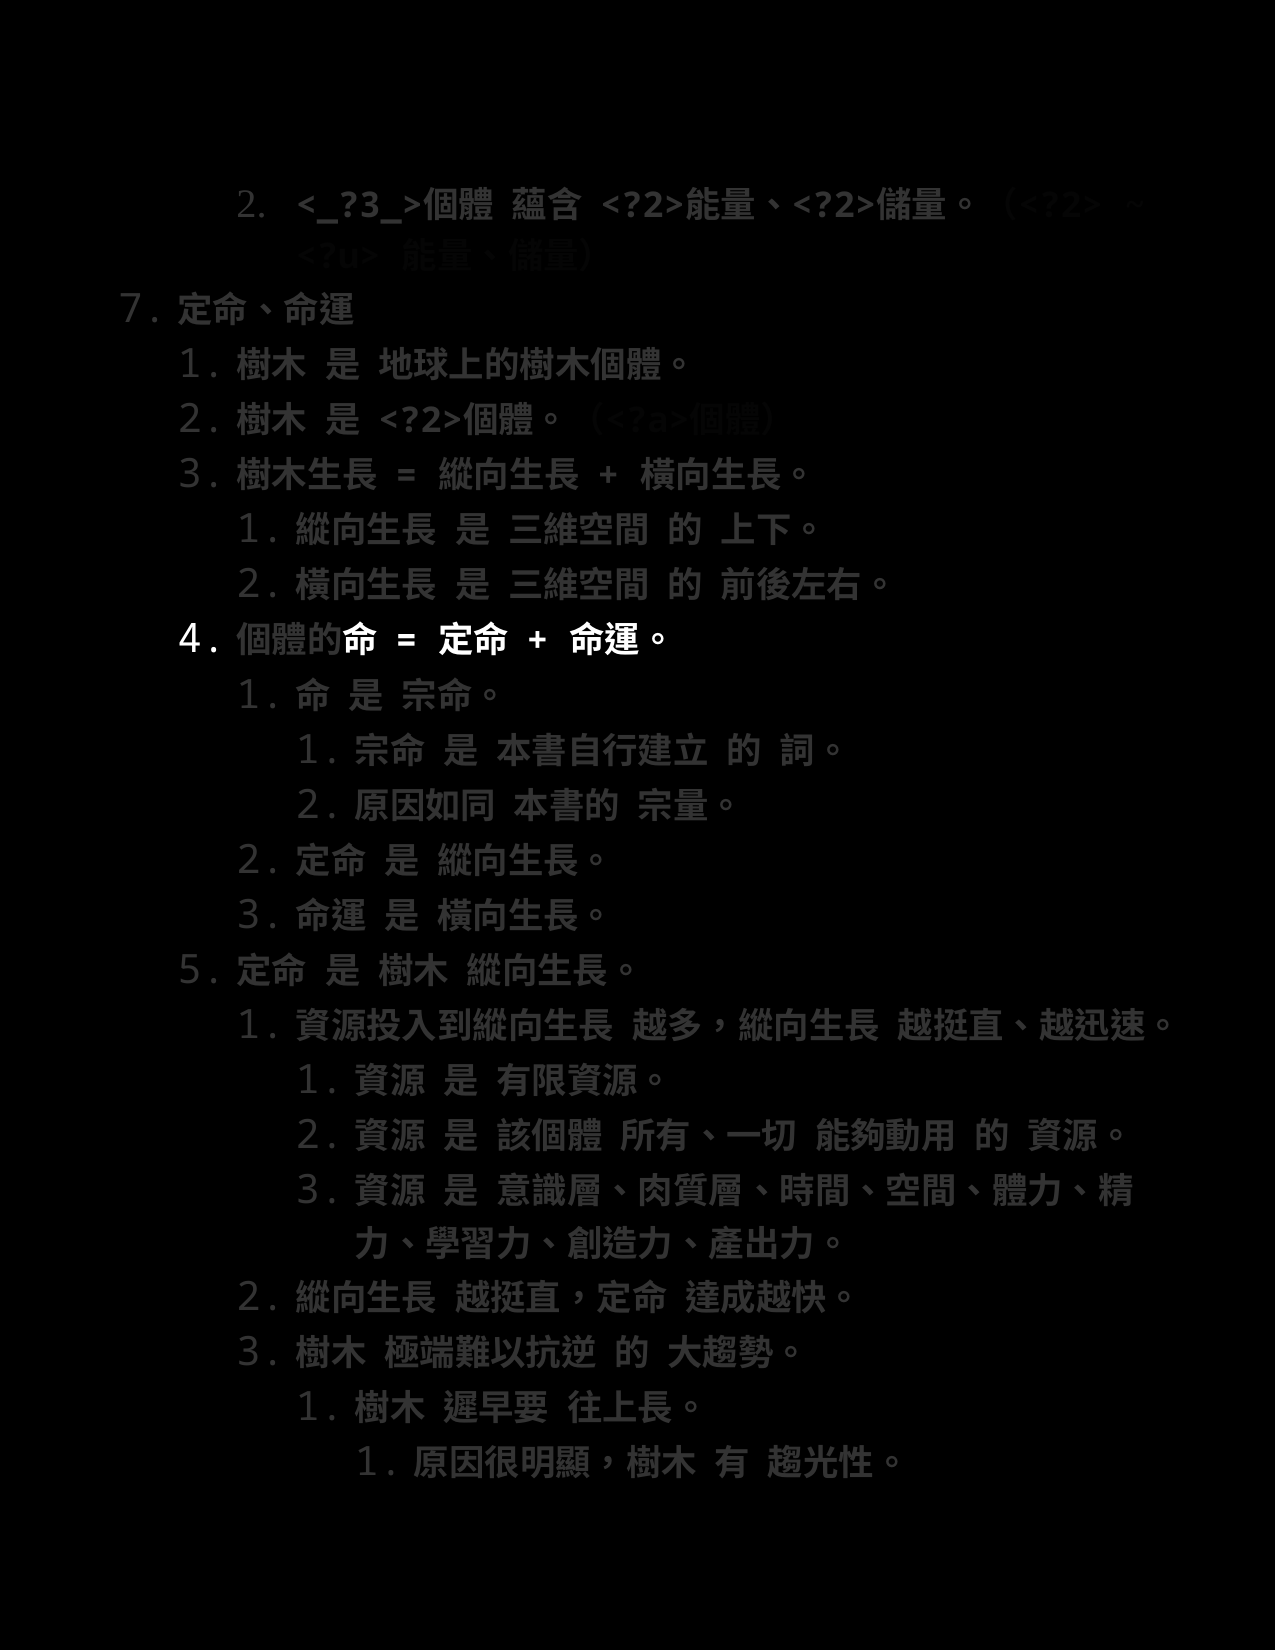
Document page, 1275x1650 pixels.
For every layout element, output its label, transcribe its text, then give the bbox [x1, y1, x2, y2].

list 資源 是 有限資源。 [295, 1051, 1157, 1106]
list 原因如同 本書的 宗量。 [295, 775, 1157, 830]
list 資源投入到縱向生長 越多，縱向生長 越挺直、越迅速。 [236, 995, 1157, 1051]
list 樹木 是 地球上的樹木個體。 [177, 334, 1157, 389]
list 個體的命 = 定命 + 命運。 [177, 610, 1157, 665]
list 原因很明顯，樹木 有 趨光性。 [354, 1432, 1157, 1487]
list 樹木 是 <?2>個體。（<?a>個體） [177, 389, 1157, 444]
list 縱向生長 越挺直，定命 達成越快。 [236, 1267, 1157, 1322]
list <_?3_>個體 蘊含 <?2>能量、<?2>儲量。（<?2> ~ <?u> 能量、儲量） [236, 176, 1157, 279]
list 命 是 宗命。 [236, 665, 1157, 720]
list 定命、命運 [118, 279, 1157, 334]
list 橫向生長 是 三維空間 的 前後左右。 [236, 554, 1157, 610]
list 樹木 遲早要 往上長。 [295, 1377, 1157, 1432]
list 定命 是 縱向生長。 [236, 830, 1157, 885]
list 樹木 極端難以抗逆 的 大趨勢。 [236, 1322, 1157, 1377]
list 資源 是 意識層、肉質層、時間、空間、體力、精力、學習力、創造力、產出力。 [295, 1161, 1157, 1267]
list 縱向生長 是 三維空間 的 上下。 [236, 499, 1157, 554]
list 資源 是 該個體 所有、一切 能夠動用 的 資源。 [295, 1106, 1157, 1161]
list 宗命 是 本書自行建立 的 詞。 [295, 720, 1157, 775]
list 定命 是 樹木 縱向生長。 [177, 940, 1157, 995]
list 命運 是 橫向生長。 [236, 885, 1157, 940]
list 樹木生長 = 縱向生長 + 橫向生長。 [177, 444, 1157, 499]
